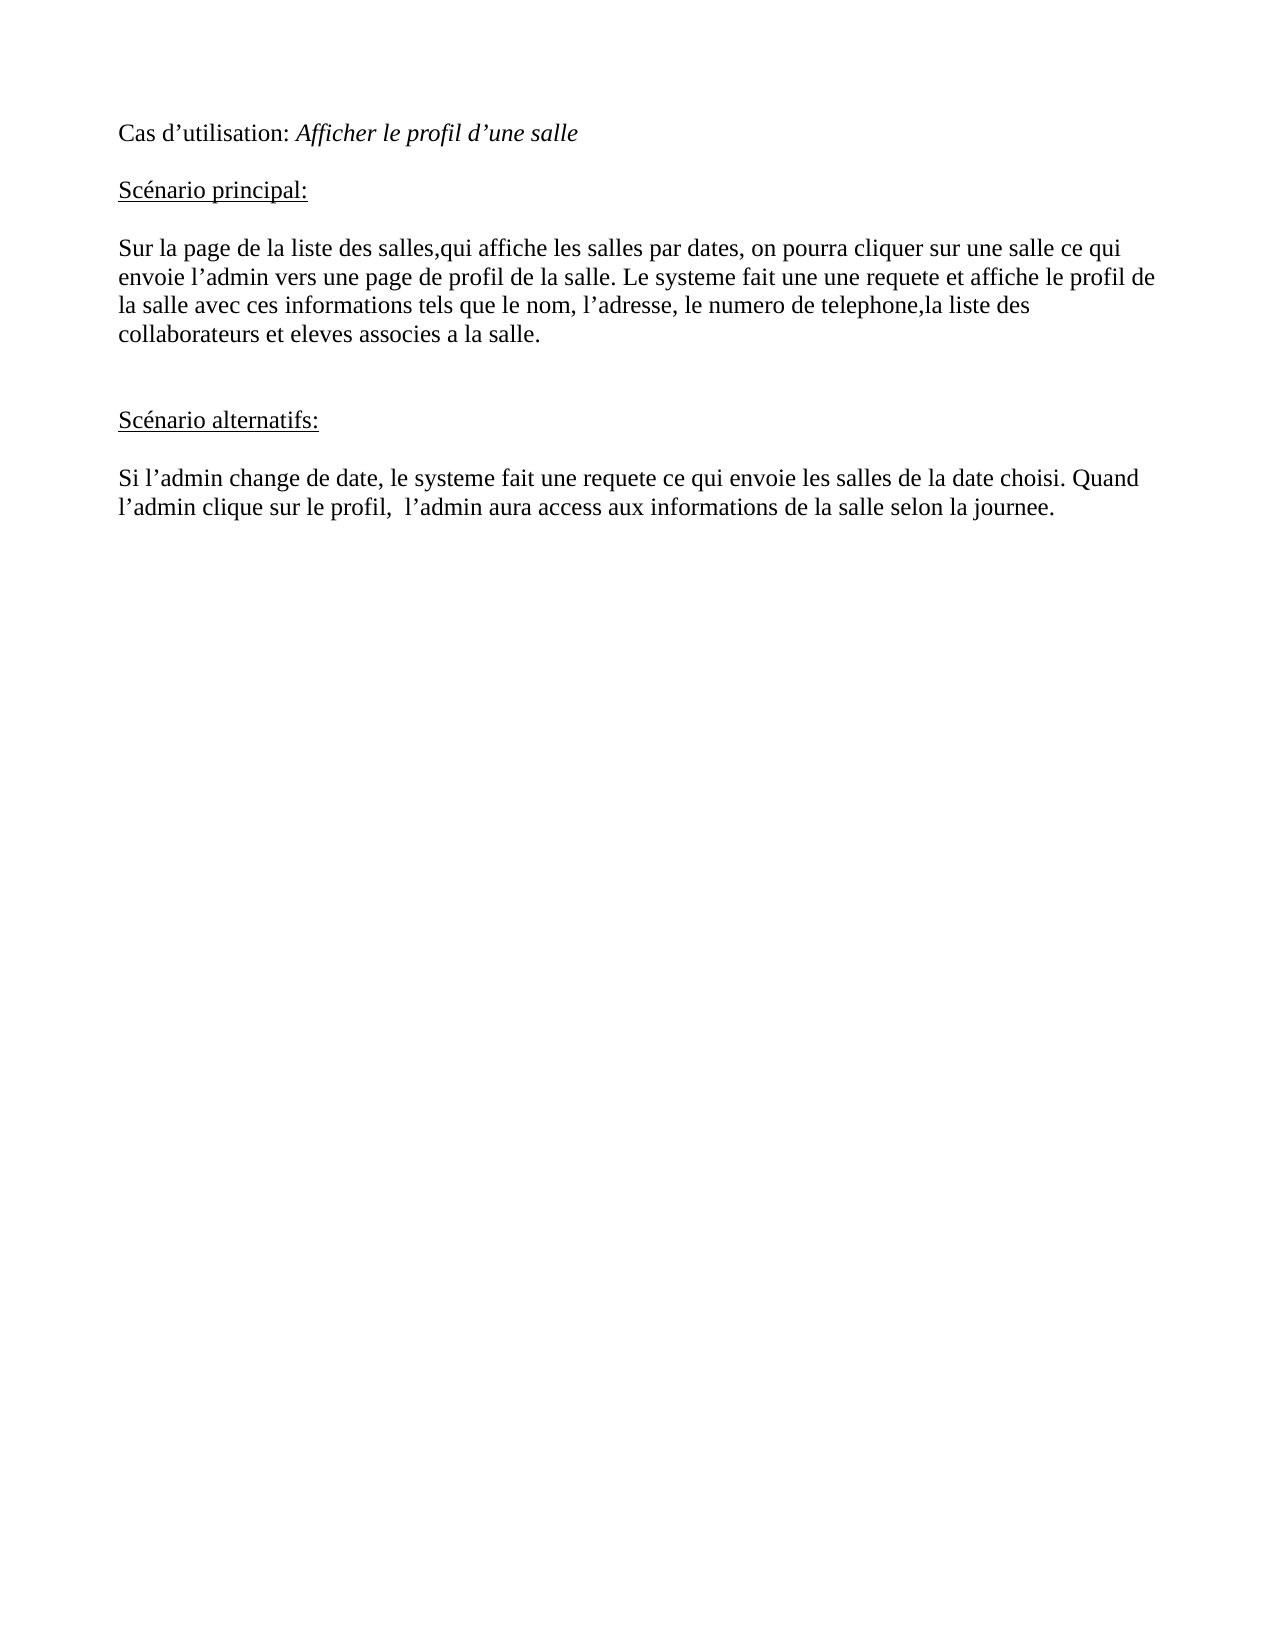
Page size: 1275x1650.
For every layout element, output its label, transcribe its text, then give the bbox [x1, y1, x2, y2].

text Cas d’utilisation: Afficher le profil d’une salle [118, 118, 1157, 147]
text Scénario principal: [118, 176, 1157, 204]
text Scénario alternatifs: [118, 406, 1157, 434]
text Si l’admin change de date, le systeme fait une requete ce qui envoie les salles de la date choisi. Quand l’admin clique sur le profil, l’admin aura access aux informations de la salle selon la journee. [118, 463, 1157, 521]
text Sur la page de la liste des salles,qui affiche les salles par dates, on pourra cliquer sur une salle ce qui envoie l’admin vers une page de profil de la salle. Le systeme fait une une requete et affiche le profil de la salle avec ces informations tels que le nom, l’adresse, le numero de telephone,la liste des collaborateurs et eleves associes a la salle. [118, 233, 1157, 348]
